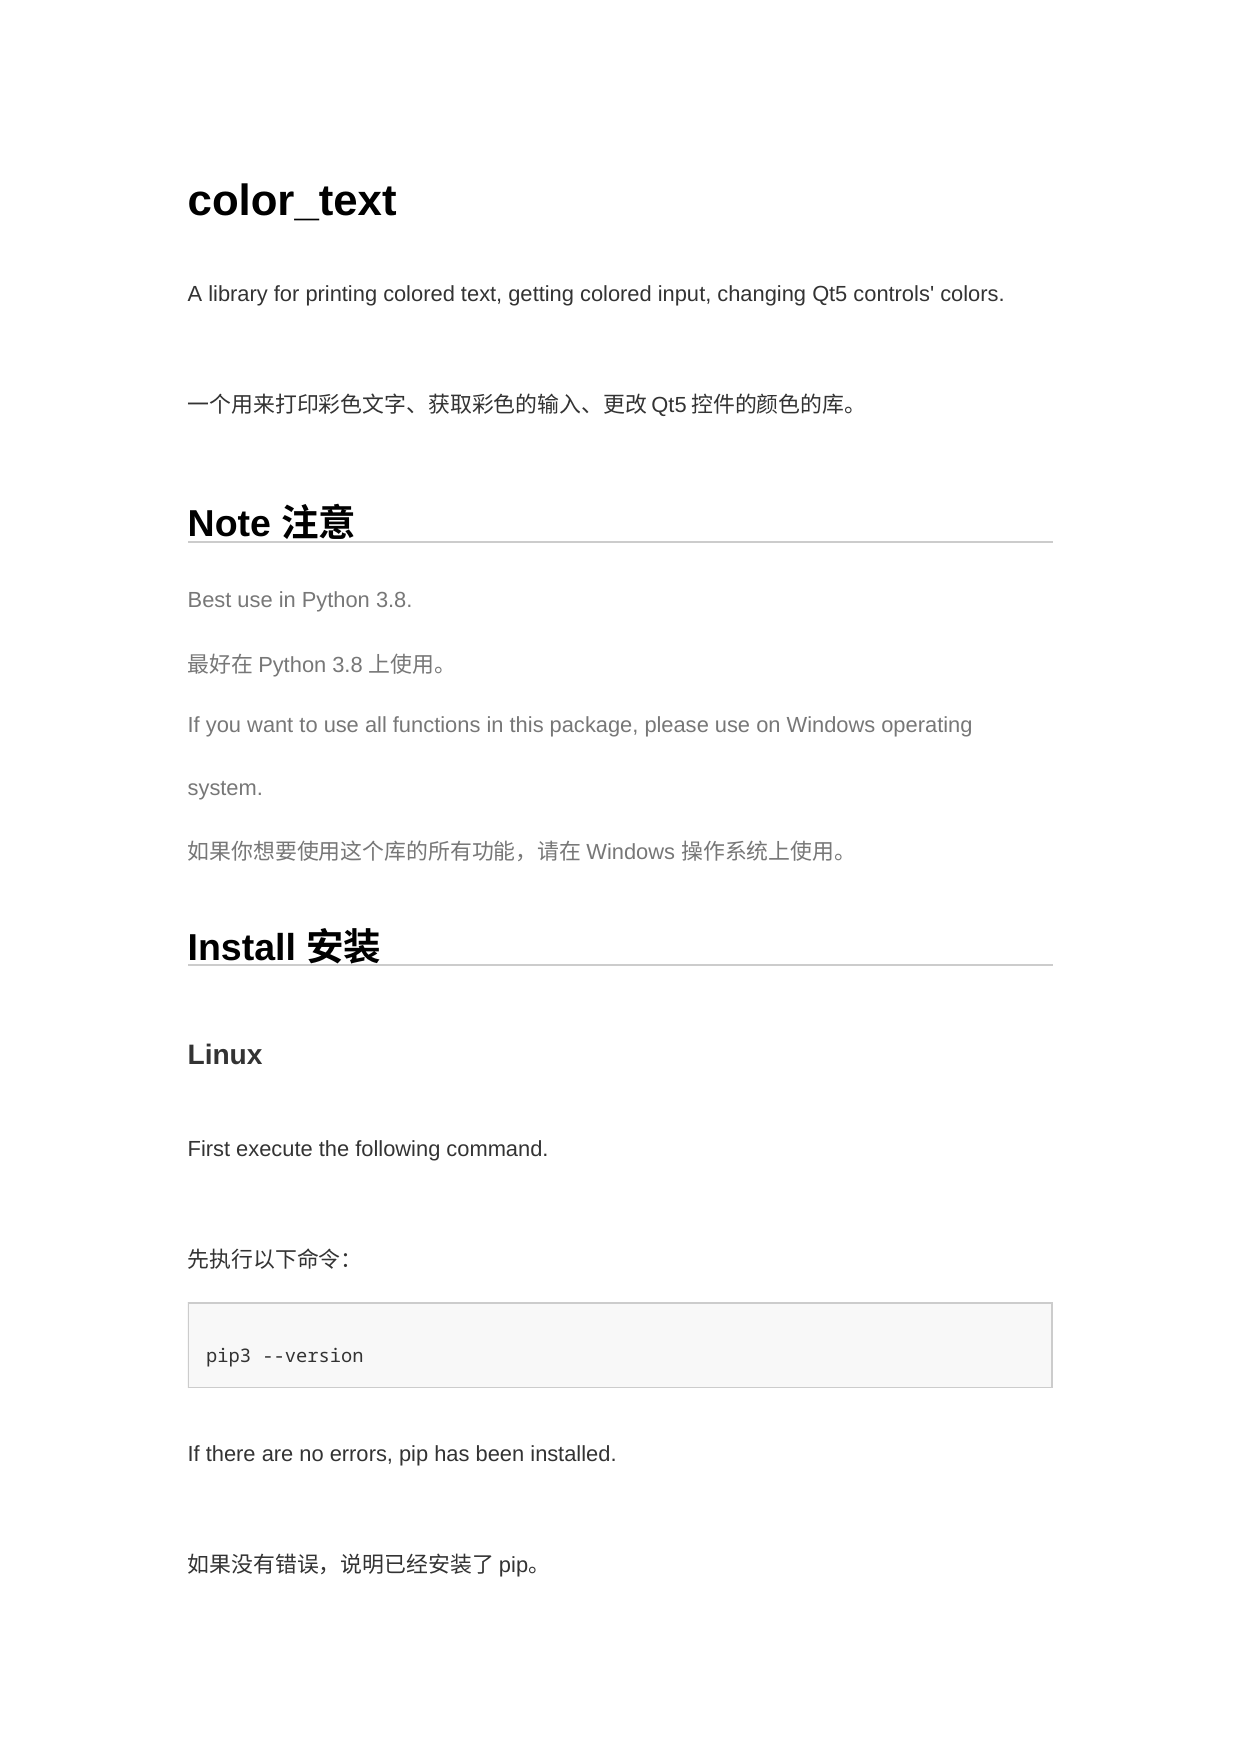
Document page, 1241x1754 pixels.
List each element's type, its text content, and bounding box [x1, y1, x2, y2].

text color_text [187, 158, 1053, 221]
text 如果你想要使用这个库的所有功能，请在 Windows 操作系统上使用。 [187, 808, 1053, 871]
text A library for printing colored text, getting colored input, changing Qt5 controls' colors. [187, 252, 1053, 314]
text Linux [187, 1013, 1053, 1075]
text 一个用来打印彩色文字、获取彩色的输入、更改Qt5控件的颜色的库。 [187, 361, 1053, 424]
text 如果没有错误，说明已经安装了 pip。 [187, 1521, 1053, 1584]
text Install 安装 [187, 902, 1053, 966]
text 先执行以下命令： [187, 1216, 1053, 1278]
text pip3 --version [189, 1304, 1051, 1387]
text Note 注意 [187, 478, 1053, 543]
text If there are no errors, pip has been installed. [187, 1412, 1053, 1474]
text Best use in Python 3.8. [187, 558, 1053, 621]
text 最好在 Python 3.8 上使用。 [187, 621, 1053, 683]
text If you want to use all functions in this package, please use on Windows operating system. [187, 683, 1053, 808]
text First execute the following command. [187, 1107, 1053, 1169]
